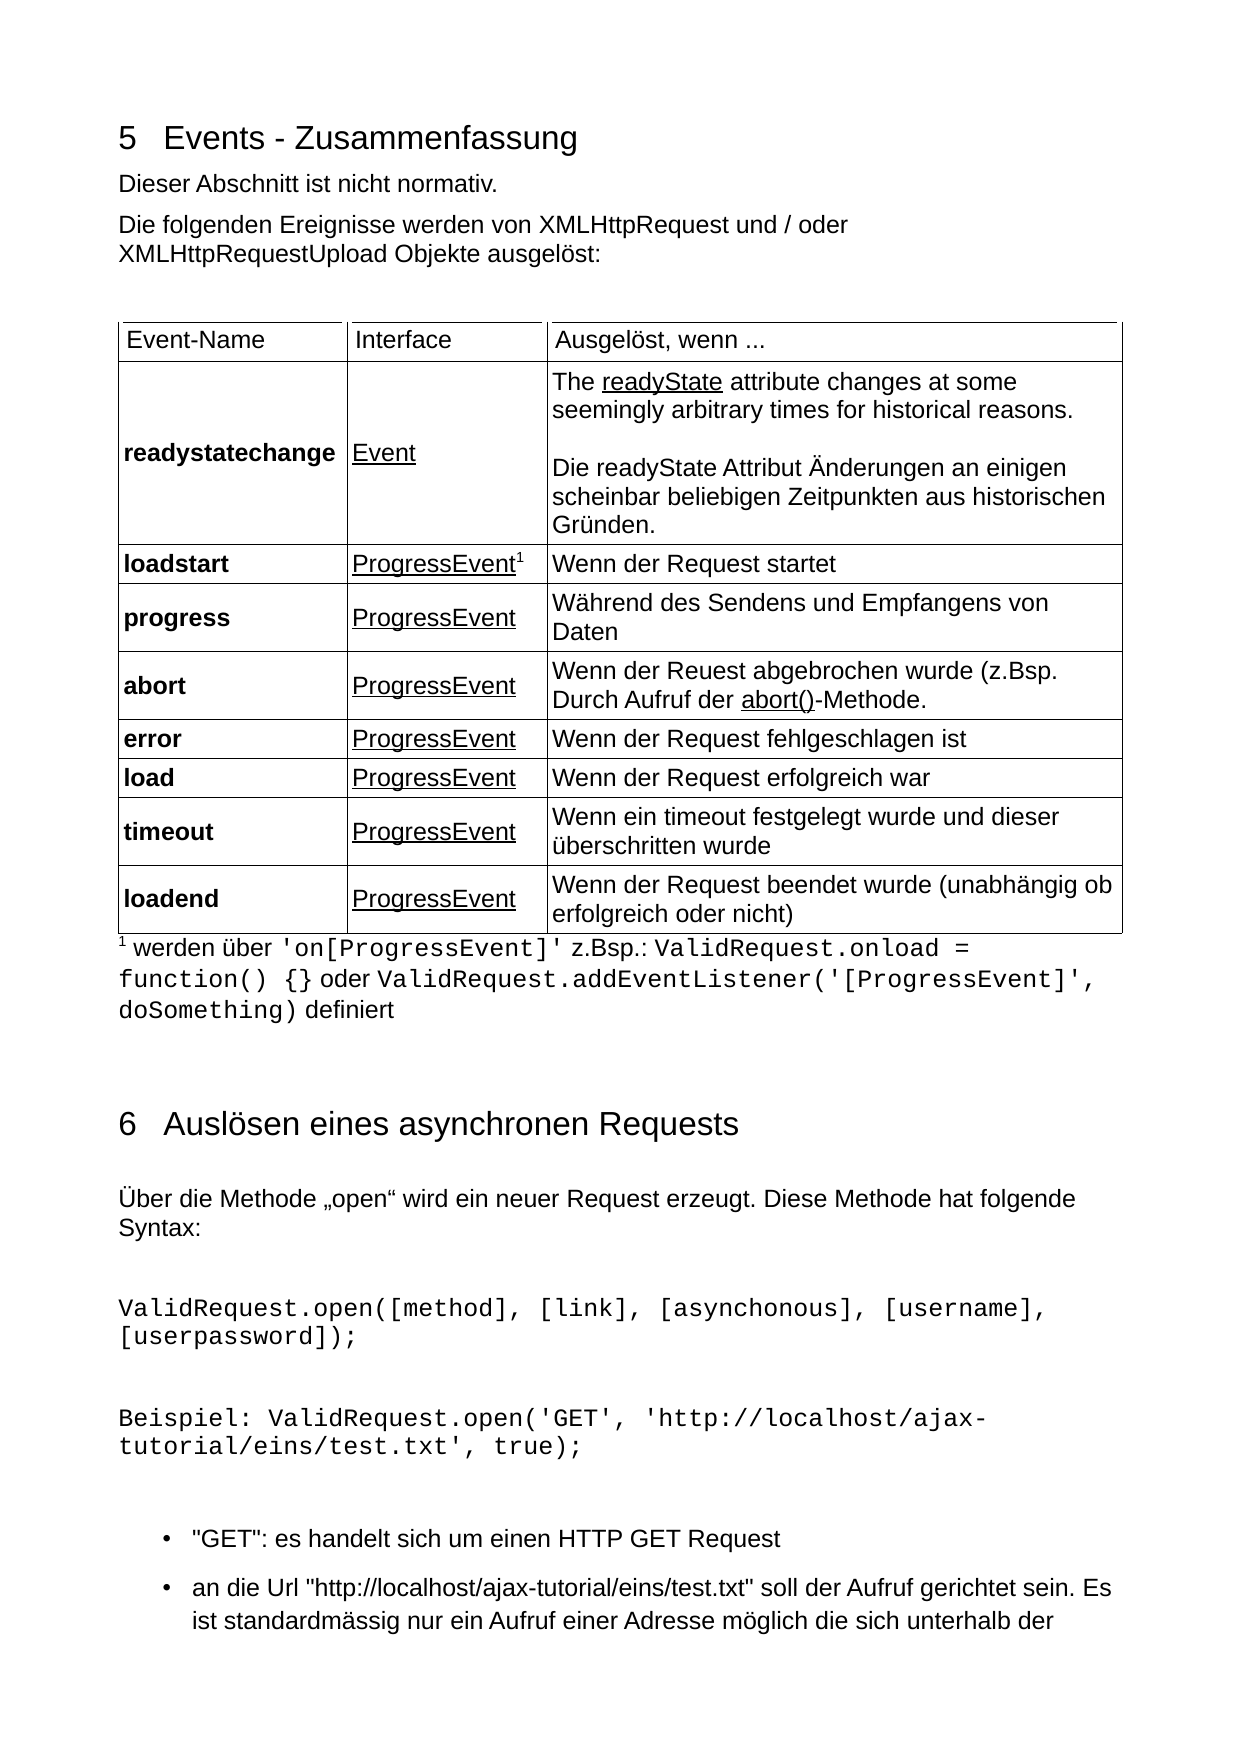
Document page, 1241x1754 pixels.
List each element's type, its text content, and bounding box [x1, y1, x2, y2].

table_cell abort [119, 652, 347, 719]
table_header Event-Name [119, 322, 347, 361]
table_cell ProgressEvent [348, 866, 547, 933]
table_cell progress [119, 584, 347, 651]
text ValidRequest.open([method], [link], [asynchonous], [username], [userpassword]); [118, 1295, 1122, 1352]
list an die Url "http://localhost/ajax-tutorial/eins/test.txt" soll der Aufruf gerichtet sein. Es ist standardmässig nur ein Aufruf einer Adresse möglich die sich unterhalb der [162, 1573, 1122, 1635]
table_cell Wenn der Reuest abgebrochen wurde (z.Bsp. Durch Aufruf der abort()-Methode. [548, 652, 1122, 719]
text Beispiel: ValidRequest.open('GET', 'http://localhost/ajax-tutorial/eins/test.txt', true); [118, 1405, 1122, 1462]
table_cell ProgressEvent [348, 720, 547, 758]
text Dieser Abschnitt ist nicht normativ. [118, 169, 1122, 198]
table_header Ausgelöst, wenn ... [548, 322, 1122, 361]
table_cell ProgressEvent1 [348, 545, 547, 583]
table_cell Event [348, 362, 547, 544]
table_cell loadend [119, 866, 347, 933]
text Die folgenden Ereignisse werden von XMLHttpRequest und / oder XMLHttpRequestUpload Objekte ausgelöst: [118, 210, 1122, 268]
table_header Interface [348, 322, 547, 361]
table_cell loadstart [119, 545, 347, 583]
list "GET": es handelt sich um einen HTTP GET Request [162, 1524, 1122, 1553]
table_cell Wenn der Request beendet wurde (unabhängig ob erfolgreich oder nicht) [548, 866, 1122, 933]
subtitle Auslösen eines asynchronen Requests [118, 1104, 1122, 1143]
table_cell ProgressEvent [348, 652, 547, 719]
table_cell Während des Sendens und Empfangens von Daten [548, 584, 1122, 651]
text 1 werden über 'on[ProgressEvent]' z.Bsp.: ValidRequest.onload = function() {} oder ValidRequest.addEventListener('[ProgressEvent]', doSomething) definiert [118, 934, 1122, 1026]
text Über die Methode „open“ wird ein neuer Request erzeugt. Diese Methode hat folgende Syntax: [118, 1155, 1122, 1241]
table_cell The readyState attribute changes at some seemingly arbitrary times for historical reasons. Die readyState Attribut Änderungen an einigen scheinbar beliebigen Zeitpunkten aus historischen Gründen. [548, 362, 1122, 544]
table_cell Wenn ein timeout festgelegt wurde und dieser überschritten wurde [548, 798, 1122, 865]
table_cell timeout [119, 798, 347, 865]
table_cell ProgressEvent [348, 798, 547, 865]
table_cell error [119, 720, 347, 758]
table_cell load [119, 759, 347, 797]
table_cell Wenn der Request startet [548, 545, 1122, 583]
table_cell readystatechange [119, 362, 347, 544]
table_cell ProgressEvent [348, 584, 547, 651]
table_cell Wenn der Request fehlgeschlagen ist [548, 720, 1122, 758]
subtitle Events - Zusammenfassung [118, 118, 1122, 157]
table_cell Wenn der Request erfolgreich war [548, 759, 1122, 797]
table_cell ProgressEvent [348, 759, 547, 797]
